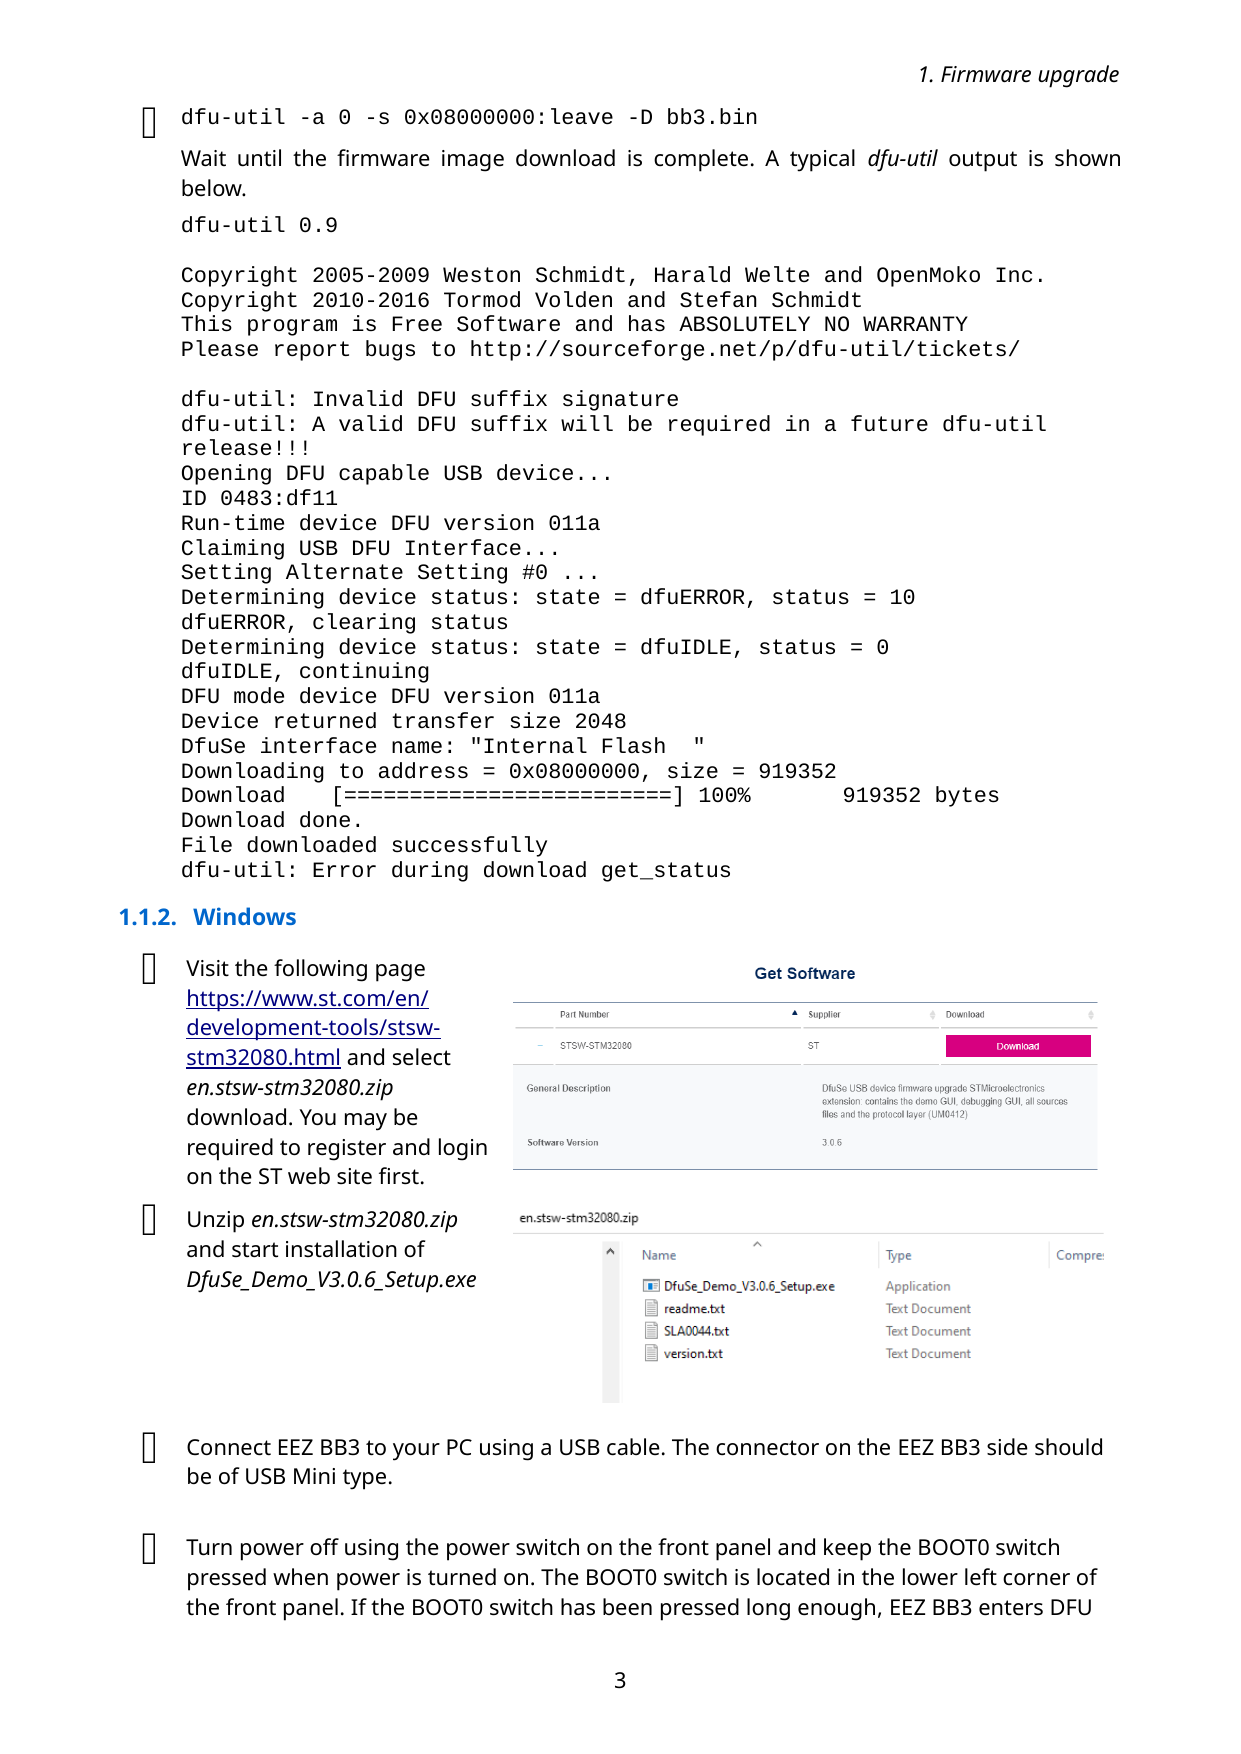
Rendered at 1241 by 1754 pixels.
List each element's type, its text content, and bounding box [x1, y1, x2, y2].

table_header Visit the following page https://www.st.com/en/development-tools/stsw-stm32080.html and select en.stsw-stm32080.zip download. You may be required to register and login on the ST web site first. [180, 947, 494, 1198]
table_cell  [118, 1426, 180, 1527]
picture [513, 952, 1104, 1176]
subtitle Windows [118, 901, 1122, 932]
table_cell  [118, 1527, 180, 1627]
table_cell  [118, 107, 181, 884]
table_cell Connect EEZ BB3 to your PC using a USB cable. The connector on the EEZ BB3 side should be of USB Mini type. [180, 1426, 1122, 1527]
table_cell  [118, 1198, 180, 1426]
table_cell dfu-util -a 0 -s 0x08000000:leave -D bb3.bin Wait until the firmware image download is complete. A typical dfu-util output is shown below. dfu-util 0.9 Copyright 2005-2009 Weston Schmidt, Harald Welte and OpenMoko Inc. Copyright 2010-2016 Tormod Volden and Stefan Schmidt This program is Free Software and has ABSOLUTELY NO WARRANTY Please report bugs to http://sourceforge.net/p/dfu-util/tickets/ dfu-util: Invalid DFU suffix signature dfu-util: A valid DFU suffix will be required in a future dfu-util release!!! Opening DFU capable USB device... ID 0483:df11 Run-time device DFU version 011a Claiming USB DFU Interface... Setting Alternate Setting #0 ... Determining device status: state = dfuERROR, status = 10 dfuERROR, clearing status Determining device status: state = dfuIDLE, status = 0 dfuIDLE, continuing DFU mode device DFU version 011a Device returned transfer size 2048 DfuSe interface name: "Internal Flash " Downloading to address = 0x08000000, size = 919352 Download [=========================] 100% 919352 bytes Download done. File downloaded successfully dfu-util: Error during download get_status [181, 107, 1122, 884]
table_header  [118, 947, 180, 1198]
table_cell Turn power off using the power switch on the front panel and keep the BOOT0 switch pressed when power is turned on. The BOOT0 switch is located in the lower left corner of the front panel. If the BOOT0 switch has been pressed long enough, EEZ BB3 enters DFU [180, 1527, 1122, 1627]
table_cell [495, 1198, 1122, 1426]
table_header [495, 947, 1122, 1198]
picture [513, 1204, 1104, 1403]
table_cell Unzip en.stsw-stm32080.zip and start installation of DfuSe_Demo_V3.0.6_Setup.exe [180, 1198, 494, 1426]
